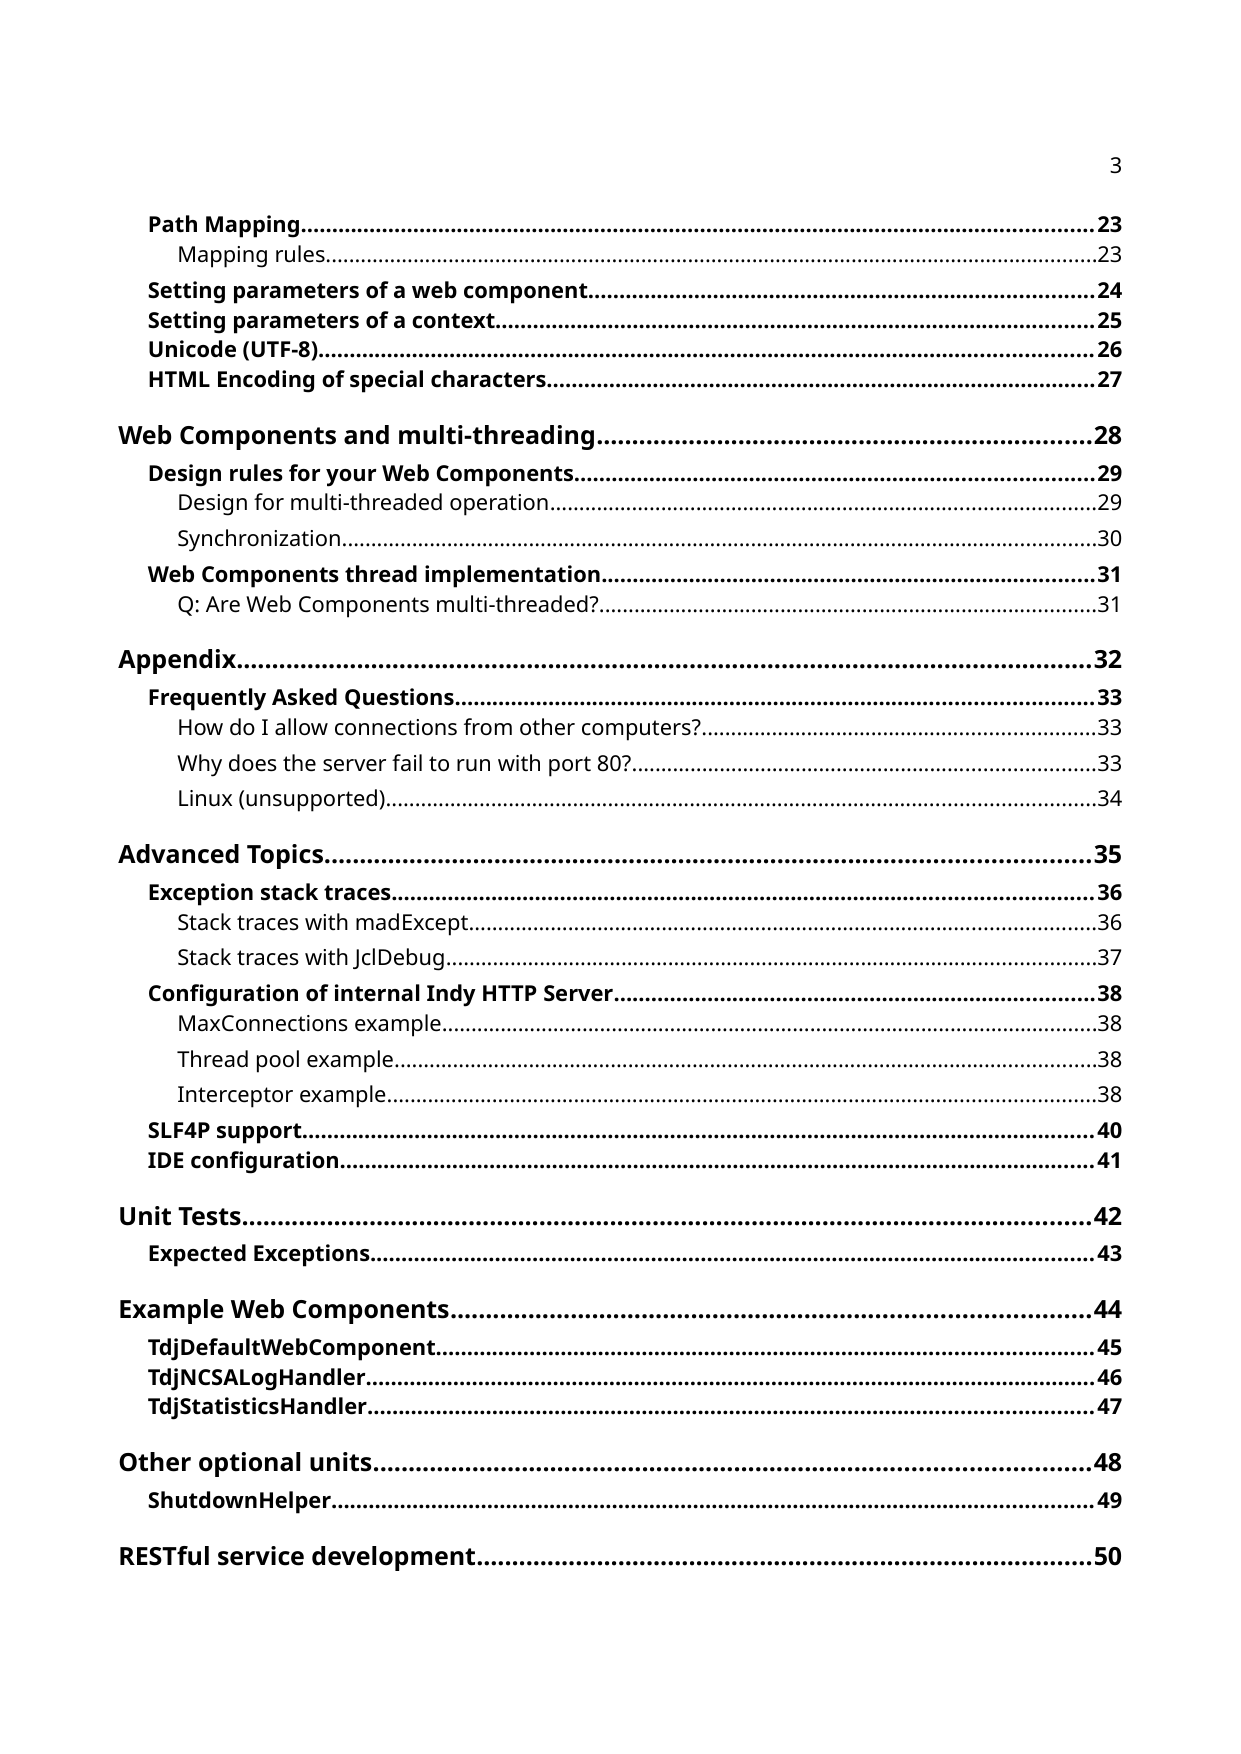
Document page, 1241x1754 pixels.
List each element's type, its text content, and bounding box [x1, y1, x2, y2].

text Configuration of internal Indy HTTP Server 38 [148, 978, 1122, 1008]
text Web Components thread implementation 31 [148, 559, 1122, 589]
text Design rules for your Web Components 29 [148, 458, 1122, 487]
text Unicode (UTF-8) 26 [148, 334, 1122, 364]
text Example Web Components 44 [118, 1292, 1122, 1326]
text Setting parameters of a web component 24 [148, 275, 1122, 304]
text Design for multi-threaded operation 29 [177, 487, 1122, 517]
text Web Components and multi-threading 28 [118, 418, 1122, 452]
text MaxConnections example 38 [177, 1008, 1122, 1038]
text IDE configuration 41 [148, 1145, 1122, 1174]
text HTML Encoding of special characters 27 [148, 364, 1122, 394]
text Thread pool example 38 [177, 1043, 1122, 1073]
text Why does the server fail to run with port 80? 33 [177, 748, 1122, 777]
text Appendix 32 [118, 642, 1122, 676]
text Stack traces with madExcept 36 [177, 907, 1122, 936]
text TdjNCSALogHandler 46 [148, 1361, 1122, 1391]
text Unit Tests 42 [118, 1198, 1122, 1232]
text Advanced Topics 35 [118, 837, 1122, 871]
text Frequently Asked Questions 33 [148, 682, 1122, 712]
text Expected Exceptions 43 [148, 1238, 1122, 1268]
text Path Mapping 23 [148, 209, 1122, 239]
text ShutdownHelper 49 [148, 1485, 1122, 1514]
text RESTful service development 50 [118, 1538, 1122, 1572]
text Setting parameters of a context 25 [148, 304, 1122, 334]
text How do I allow connections from other computers? 33 [177, 712, 1122, 742]
text Q: Are Web Components multi-threaded? 31 [177, 589, 1122, 618]
text TdjStatisticsHandler 47 [148, 1391, 1122, 1421]
text Mapping rules 23 [177, 239, 1122, 269]
text Exception stack traces 36 [148, 877, 1122, 907]
text Stack traces with JclDebug 37 [177, 942, 1122, 972]
text Other optional units 48 [118, 1445, 1122, 1479]
text Synchronization 30 [177, 523, 1122, 553]
text TdjDefaultWebComponent 45 [148, 1332, 1122, 1361]
text Linux (unsupported) 34 [177, 783, 1122, 813]
text Interceptor example 38 [177, 1079, 1122, 1109]
text SLF4P support 40 [148, 1115, 1122, 1145]
